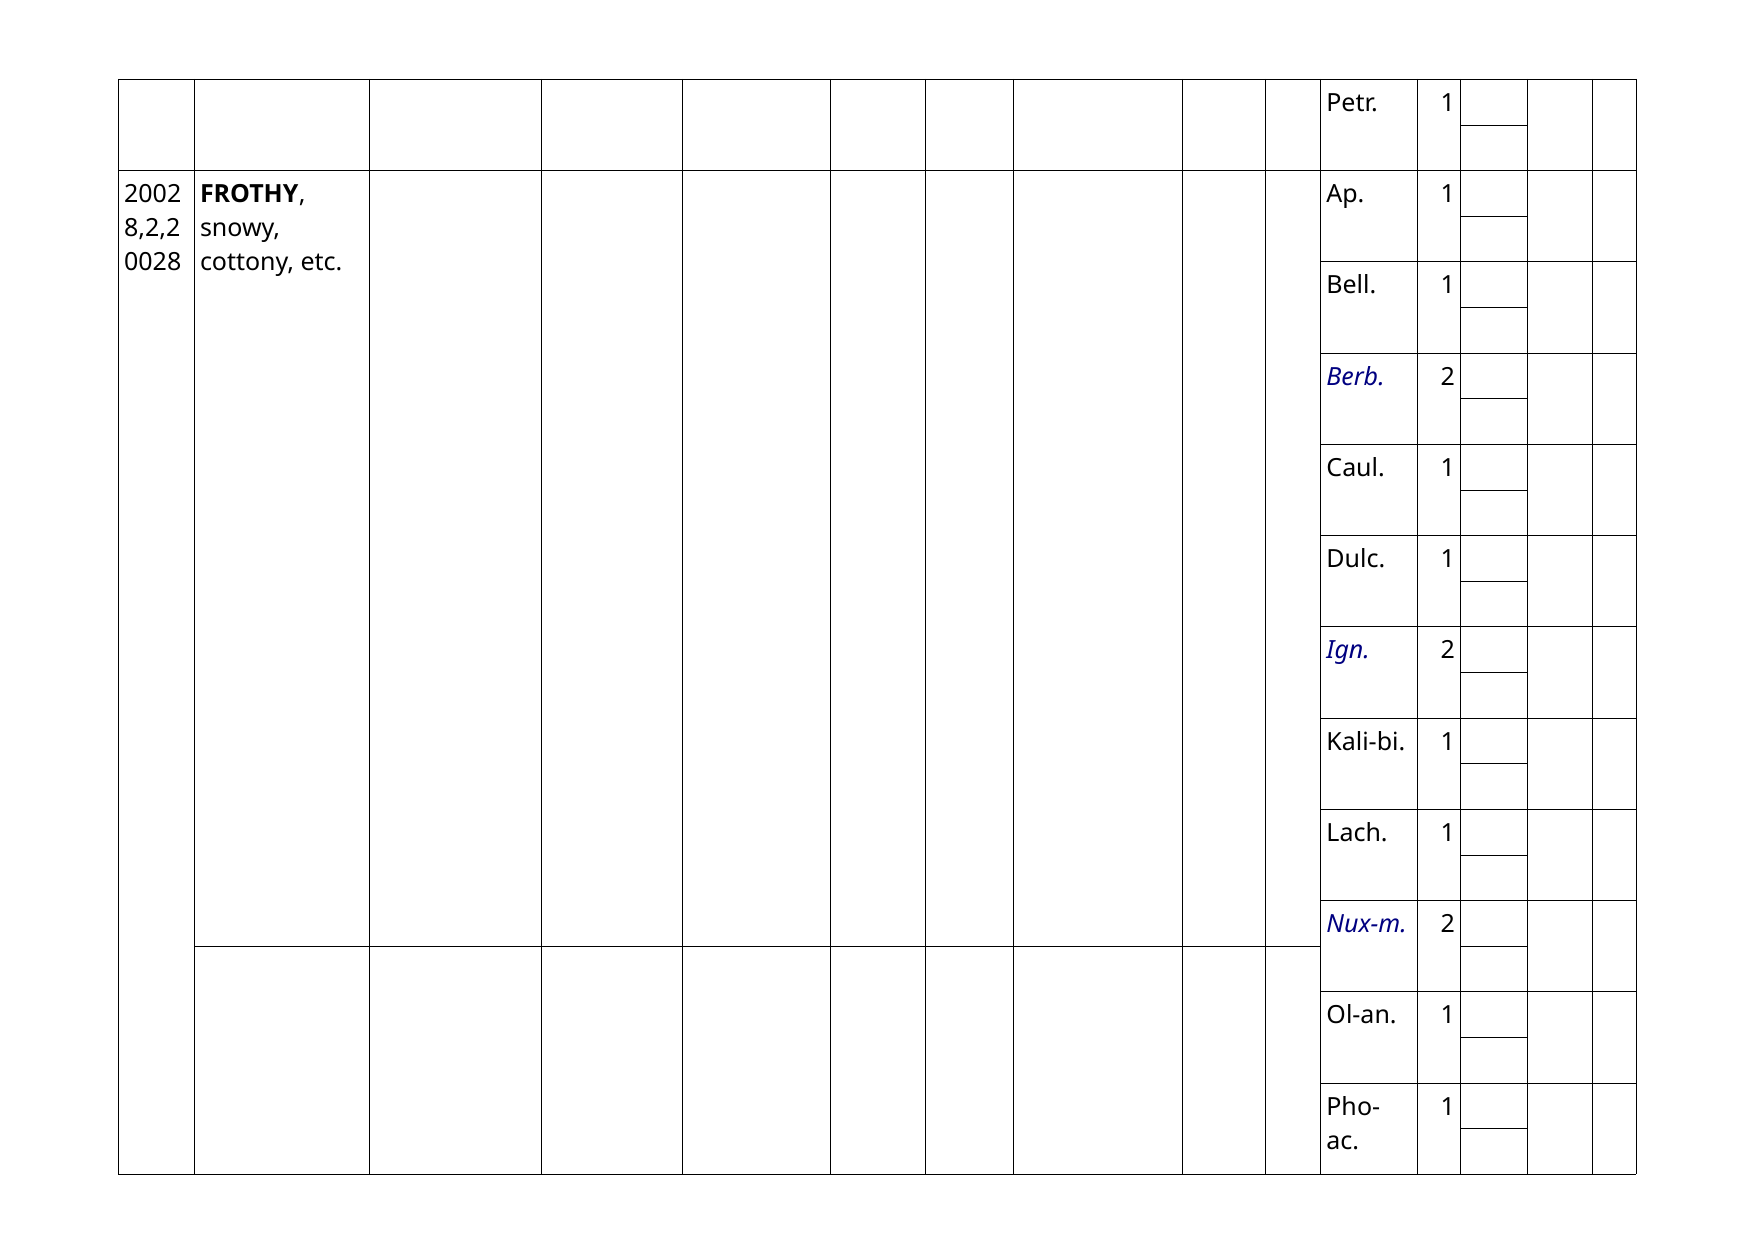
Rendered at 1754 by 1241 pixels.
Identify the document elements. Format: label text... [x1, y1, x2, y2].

table_cell Pho-ac. [1321, 1084, 1417, 1174]
table_cell [1528, 171, 1592, 261]
table_cell [831, 171, 925, 946]
table_cell 1 [1418, 445, 1460, 535]
table_cell [1593, 354, 1636, 444]
table_cell [1461, 1038, 1527, 1083]
table_cell [1593, 810, 1636, 900]
table_cell Caul. [1321, 445, 1417, 535]
table_cell [1528, 354, 1592, 444]
table_cell [1461, 764, 1527, 809]
table_cell [1461, 536, 1527, 581]
table_cell [195, 80, 369, 170]
table_cell [1593, 445, 1636, 535]
table_cell 1 [1418, 171, 1460, 261]
table_cell [370, 171, 541, 946]
table_cell Nux-m. [1321, 901, 1417, 991]
table_cell [542, 171, 682, 946]
table_cell [1461, 126, 1527, 170]
table_cell [926, 171, 1013, 946]
table_cell [542, 947, 682, 1174]
table_cell 2 [1418, 627, 1460, 718]
table_cell [926, 80, 1013, 170]
table_cell [1266, 171, 1320, 946]
table_cell 1 [1418, 262, 1460, 353]
table_cell [1461, 217, 1527, 261]
table_cell [1528, 719, 1592, 809]
table_cell 20028,2,20028 [119, 171, 194, 1174]
table_cell 2 [1418, 354, 1460, 444]
table_cell [1593, 992, 1636, 1083]
table_cell 1 [1418, 992, 1460, 1083]
table_cell [1528, 445, 1592, 535]
table_cell [1183, 947, 1265, 1174]
table_cell [542, 80, 682, 170]
table_cell [1461, 171, 1527, 216]
table_cell 1 [1418, 810, 1460, 900]
table_cell [1593, 171, 1636, 261]
table_cell [1593, 901, 1636, 991]
table_cell [370, 947, 541, 1174]
table_cell Bell. [1321, 262, 1417, 353]
table_cell [1528, 536, 1592, 626]
table_cell [1461, 491, 1527, 535]
table_cell Berb. [1321, 354, 1417, 444]
table_cell [1461, 80, 1527, 124]
table_cell [1183, 171, 1265, 946]
table_cell [1461, 354, 1527, 398]
table_cell Petr. [1321, 80, 1417, 170]
table_cell [1461, 810, 1527, 854]
table_cell [1593, 719, 1636, 809]
table_cell [1266, 80, 1320, 170]
table_cell [831, 80, 925, 170]
table_cell 1 [1418, 80, 1460, 170]
table_cell [1528, 810, 1592, 900]
table_cell [1183, 80, 1265, 170]
table_cell frothy, snowy, cottony, etc. [195, 171, 369, 946]
table_cell [926, 947, 1013, 1174]
table_cell [1461, 856, 1527, 900]
table_cell 1 [1418, 1084, 1460, 1174]
table_cell [1528, 627, 1592, 718]
table_cell Ol-an. [1321, 992, 1417, 1083]
table_cell [1593, 536, 1636, 626]
table_cell [1461, 308, 1527, 353]
table_cell [1461, 399, 1527, 444]
table_cell [1593, 627, 1636, 718]
table_cell [195, 947, 369, 1174]
table_cell Kali-bi. [1321, 719, 1417, 809]
table_cell [1461, 582, 1527, 626]
table_cell 1 [1418, 536, 1460, 626]
table_cell [1528, 1084, 1592, 1174]
table_cell [683, 80, 830, 170]
table_cell [831, 947, 925, 1174]
table_cell [1593, 1084, 1636, 1174]
table_cell [1461, 719, 1527, 763]
table_cell [1014, 171, 1182, 946]
table_cell 2 [1418, 901, 1460, 991]
table_cell [1461, 673, 1527, 718]
table_cell [119, 80, 194, 170]
table_cell [1593, 262, 1636, 353]
table_cell [1461, 947, 1527, 991]
table_cell [1461, 445, 1527, 489]
table_cell Ign. [1321, 627, 1417, 718]
table_cell [1461, 262, 1527, 307]
table_cell Ap. [1321, 171, 1417, 261]
table_cell [1014, 80, 1182, 170]
table_cell [1528, 992, 1592, 1083]
table_cell [1014, 947, 1182, 1174]
table_cell [1593, 80, 1636, 170]
table_cell [1461, 1129, 1527, 1174]
table_cell 1 [1418, 719, 1460, 809]
table_cell Lach. [1321, 810, 1417, 900]
table_cell [1461, 1084, 1527, 1128]
table_cell [370, 80, 541, 170]
table_cell [1266, 947, 1320, 1174]
table_cell [1461, 627, 1527, 672]
table_cell [683, 171, 830, 946]
table_cell [1528, 80, 1592, 170]
table_cell Dulc. [1321, 536, 1417, 626]
table_cell [1528, 901, 1592, 991]
table_cell [1528, 262, 1592, 353]
table_cell [683, 947, 830, 1174]
table_cell [1461, 992, 1527, 1037]
table_cell [1461, 901, 1527, 946]
